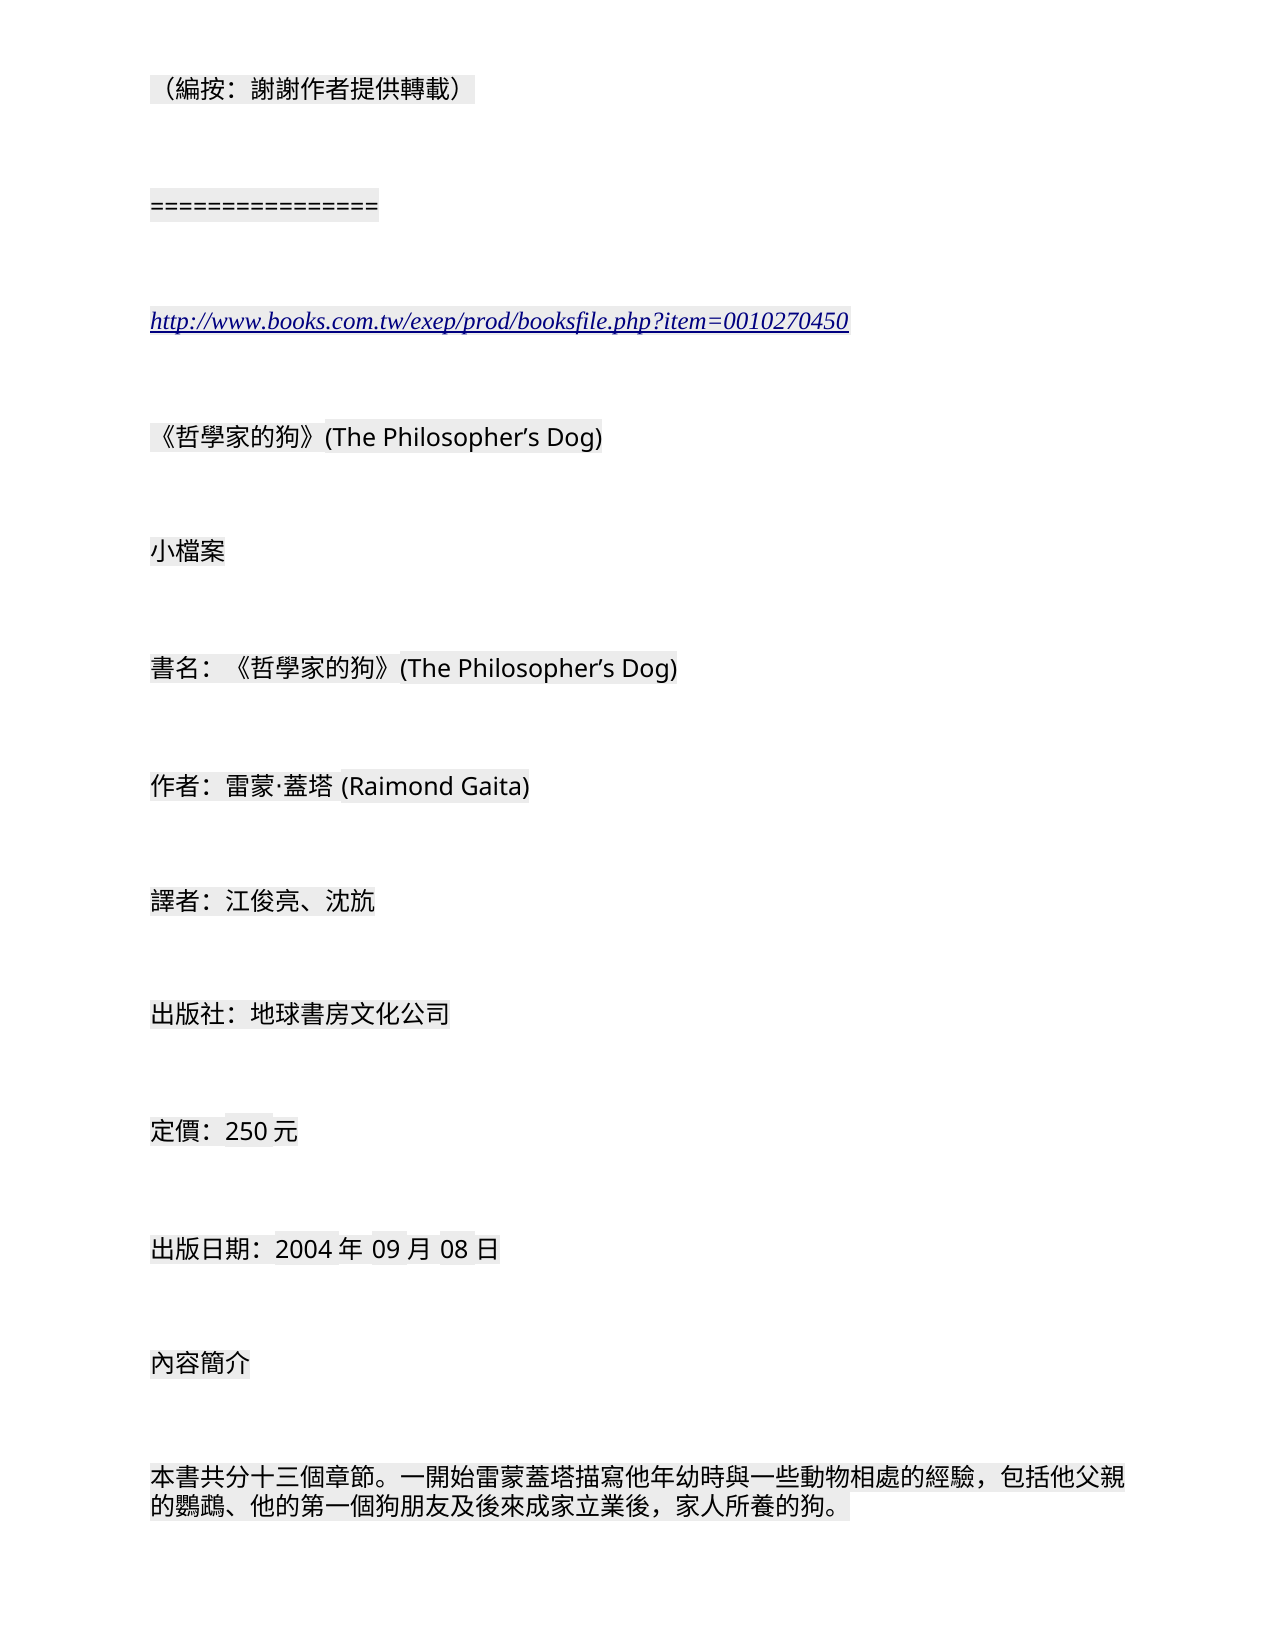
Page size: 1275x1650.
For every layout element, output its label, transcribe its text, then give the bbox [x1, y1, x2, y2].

text 作者：雷蒙‧蓋塔 (Raimond Gaita) [150, 769, 1125, 803]
text 出版社：地球書房文化公司 [150, 1000, 1125, 1029]
text 出版日期：2004 年 09 月 08 日 [150, 1231, 1125, 1265]
text 譯者：江俊亮、沈斻 [150, 887, 1125, 916]
text 小檔案 [150, 537, 1125, 566]
text （編按：謝謝作者提供轉載） [150, 75, 1125, 104]
text 定價：250元 [150, 1113, 1125, 1147]
text 書名：《哲學家的狗》(The Philosopher’s Dog) [150, 651, 1125, 684]
text 本書共分十三個章節。一開始雷蒙蓋塔描寫他年幼時與一些動物相處的經驗，包括他父親的鸚鵡、他的第一個狗朋友及後來成家立業後，家人所養的狗。 [150, 1463, 1125, 1521]
text 《哲學家的狗》(The Philosopher’s Dog) [150, 419, 1125, 453]
text http://www.books.com.tw/exep/prod/booksfile.php?item=0010270450 [150, 306, 1125, 335]
text 內容簡介 [150, 1349, 1125, 1379]
text ================ [150, 188, 1125, 222]
